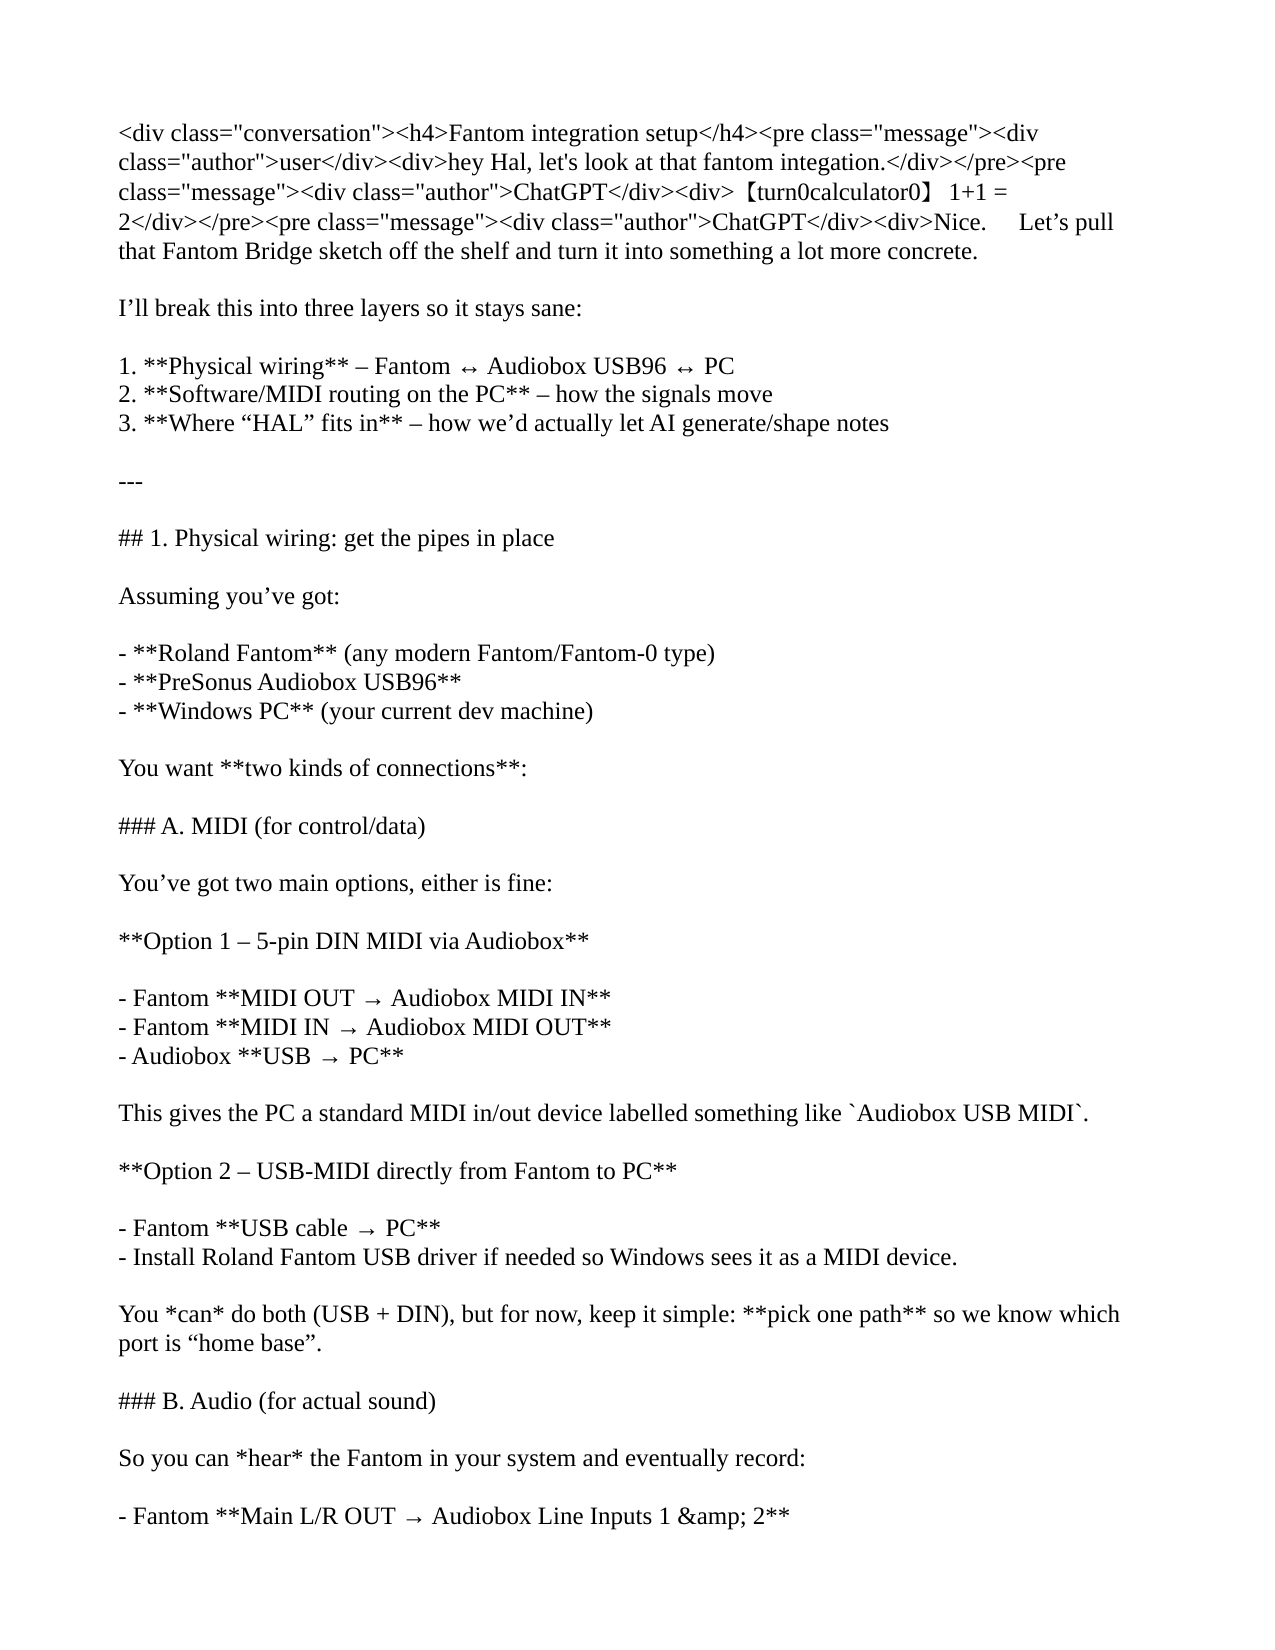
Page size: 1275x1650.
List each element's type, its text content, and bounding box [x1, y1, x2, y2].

text You *can* do both (USB + DIN), but for now, keep it simple: **pick one path** so we know which port is “home base”. [118, 1299, 1157, 1357]
text 2. **Software/MIDI routing on the PC** – how the signals move [118, 379, 1157, 408]
text **Option 1 – 5-pin DIN MIDI via Audiobox** [118, 926, 1157, 954]
text 3. **Where “HAL” fits in** – how we’d actually let AI generate/shape notes [118, 408, 1157, 437]
text ### A. MIDI (for control/data) [118, 811, 1157, 839]
text - Fantom **MIDI IN → Audiobox MIDI OUT** [118, 1012, 1157, 1041]
text ### B. Audio (for actual sound) [118, 1386, 1157, 1414]
text ## 1. Physical wiring: get the pipes in place [118, 523, 1157, 552]
text **Option 2 – USB-MIDI directly from Fantom to PC** [118, 1156, 1157, 1184]
text - **Roland Fantom** (any modern Fantom/Fantom-0 type) [118, 638, 1157, 667]
text - **Windows PC** (your current dev machine) [118, 696, 1157, 724]
text - **PreSonus Audiobox USB96** [118, 667, 1157, 696]
text - Fantom **MIDI OUT → Audiobox MIDI IN** [118, 983, 1157, 1012]
text You want **two kinds of connections**: [118, 753, 1157, 782]
text --- [118, 466, 1157, 494]
text - Fantom **USB cable → PC** [118, 1213, 1157, 1242]
text - Audiobox **USB → PC** [118, 1041, 1157, 1069]
text You’ve got two main options, either is fine: [118, 868, 1157, 897]
text <div class="conversation"><h4>Fantom integration setup</h4><pre class="message"><div class="author">user</div><div>hey Hal, let's look at that fantom integation.</div></pre><pre class="message"><div class="author">ChatGPT</div><div>【turn0calculator0】 1+1 = 2</div></pre><pre class="message"><div class="author">ChatGPT</div><div>Nice. 🎹 Let’s pull that Fantom Bridge sketch off the shelf and turn it into something a lot more concrete. [118, 118, 1157, 264]
text - Install Roland Fantom USB driver if needed so Windows sees it as a MIDI device. [118, 1242, 1157, 1271]
text Assuming you’ve got: [118, 581, 1157, 609]
text This gives the PC a standard MIDI in/out device labelled something like `Audiobox USB MIDI`. [118, 1098, 1157, 1127]
text I’ll break this into three layers so it stays sane: [118, 293, 1157, 322]
text - Fantom **Main L/R OUT → Audiobox Line Inputs 1 &amp; 2** [118, 1501, 1157, 1529]
text So you can *hear* the Fantom in your system and eventually record: [118, 1443, 1157, 1472]
text 1. **Physical wiring** – Fantom ↔ Audiobox USB96 ↔ PC [118, 351, 1157, 379]
